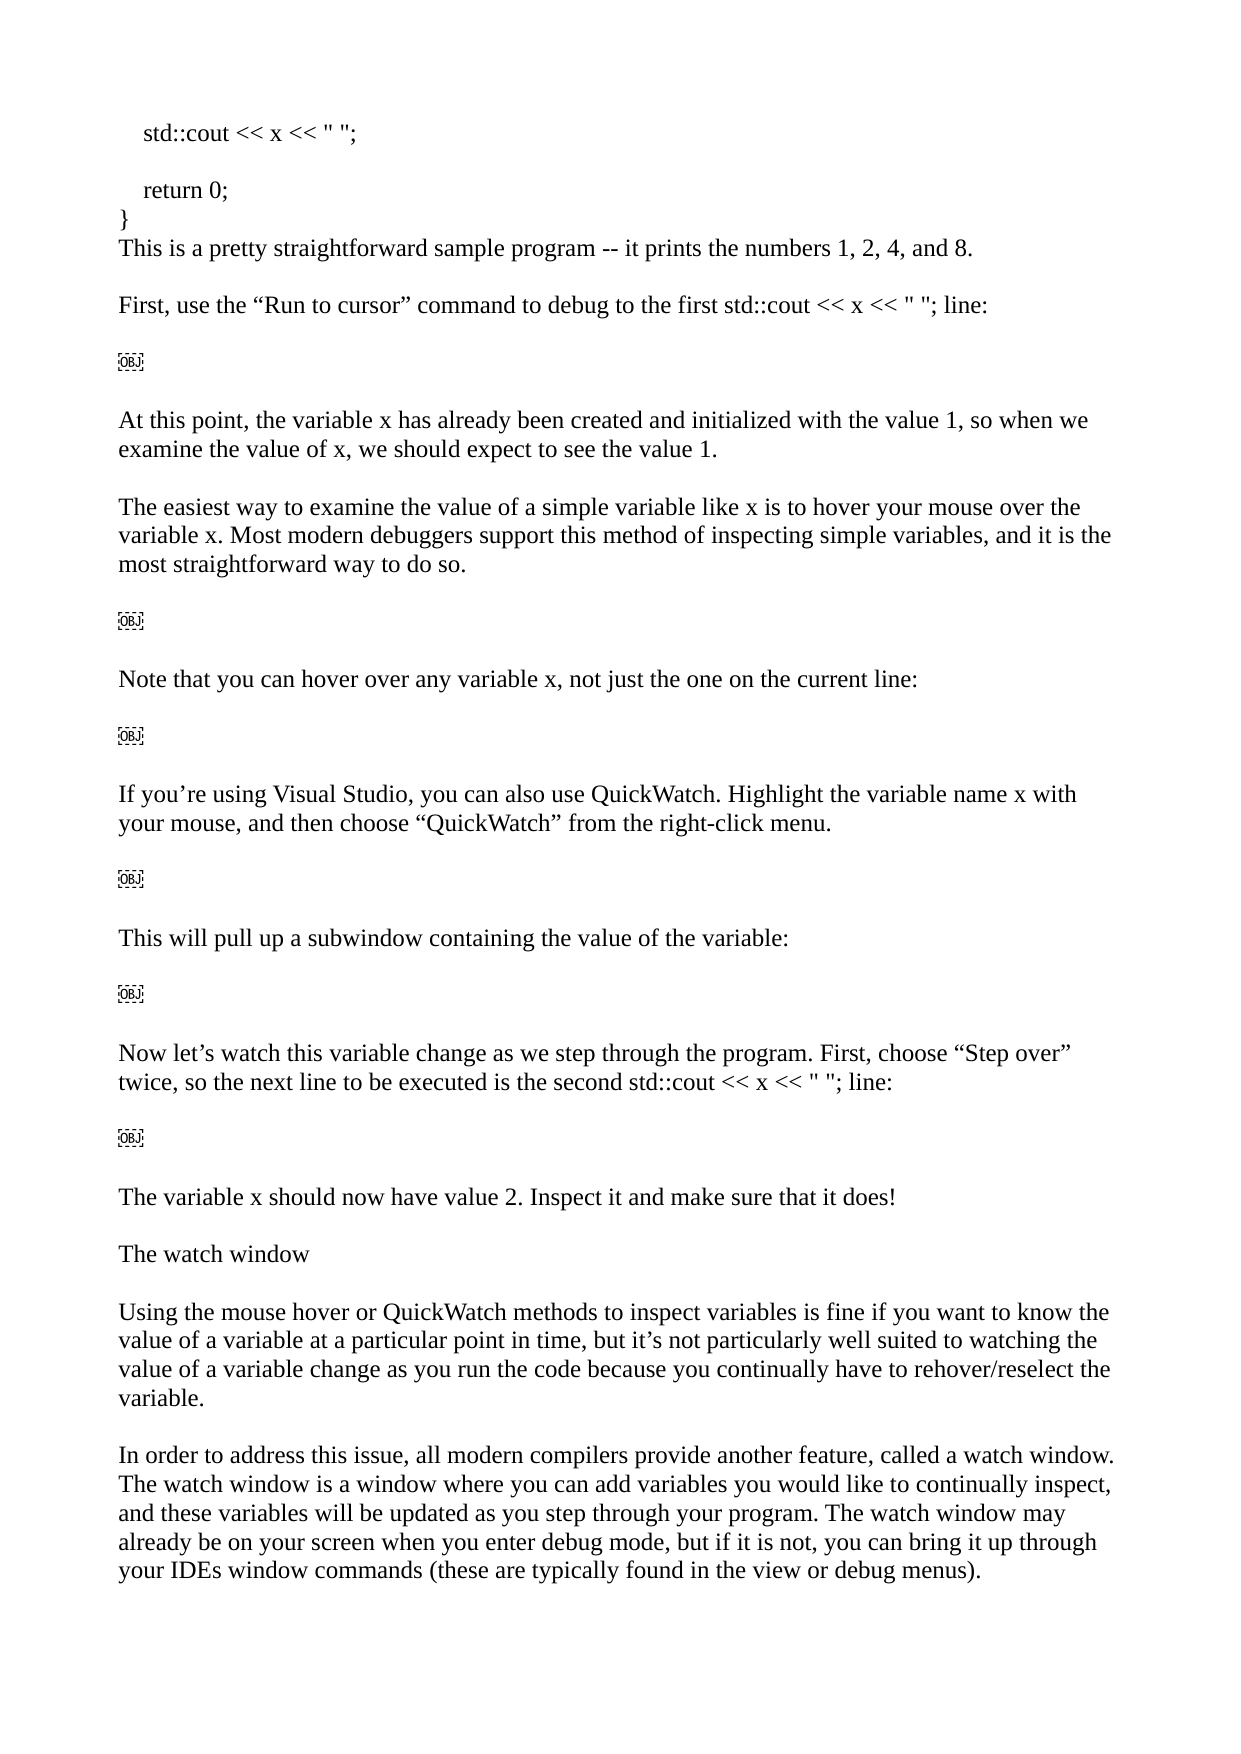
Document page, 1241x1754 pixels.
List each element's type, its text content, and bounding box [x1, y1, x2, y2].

text ￼ [118, 348, 1122, 377]
text In order to address this issue, all modern compilers provide another feature, called a watch window. The watch window is a window where you can add variables you would like to continually inspect, and these variables will be updated as you step through your program. The watch window may already be on your screen when you enter debug mode, but if it is not, you can bring it up through your IDEs window commands (these are typically found in the view or debug menus). [118, 1441, 1122, 1584]
text This will pull up a subwindow containing the value of the variable: [118, 923, 1122, 952]
text } [118, 204, 1122, 233]
text return 0; [118, 176, 1122, 204]
text std::cout << x << " "; [118, 118, 1122, 147]
text First, use the “Run to cursor” command to debug to the first std::cout << x << " "; line: [118, 291, 1122, 319]
text The watch window [118, 1239, 1122, 1268]
text ￼ [118, 981, 1122, 1009]
text ￼ [118, 866, 1122, 894]
text Using the mouse hover or QuickWatch methods to inspect variables is fine if you want to know the value of a variable at a particular point in time, but it’s not particularly well suited to watching the value of a variable change as you run the code because you continually have to rehover/reselect the variable. [118, 1297, 1122, 1412]
text Note that you can hover over any variable x, not just the one on the current line: [118, 664, 1122, 693]
text ￼ [118, 607, 1122, 636]
text At this point, the variable x has already been created and initialized with the value 1, so when we examine the value of x, we should expect to see the value 1. [118, 406, 1122, 463]
text ￼ [118, 722, 1122, 751]
text This is a pretty straightforward sample program -- it prints the numbers 1, 2, 4, and 8. [118, 233, 1122, 262]
text If you’re using Visual Studio, you can also use QuickWatch. Highlight the variable name x with your mouse, and then choose “QuickWatch” from the right-click menu. [118, 779, 1122, 837]
text ￼ [118, 1124, 1122, 1153]
text Now let’s watch this variable change as we step through the program. First, choose “Step over” twice, so the next line to be executed is the second std::cout << x << " "; line: [118, 1038, 1122, 1096]
text The variable x should now have value 2. Inspect it and make sure that it does! [118, 1182, 1122, 1211]
text The easiest way to examine the value of a simple variable like x is to hover your mouse over the variable x. Most modern debuggers support this method of inspecting simple variables, and it is the most straightforward way to do so. [118, 492, 1122, 578]
